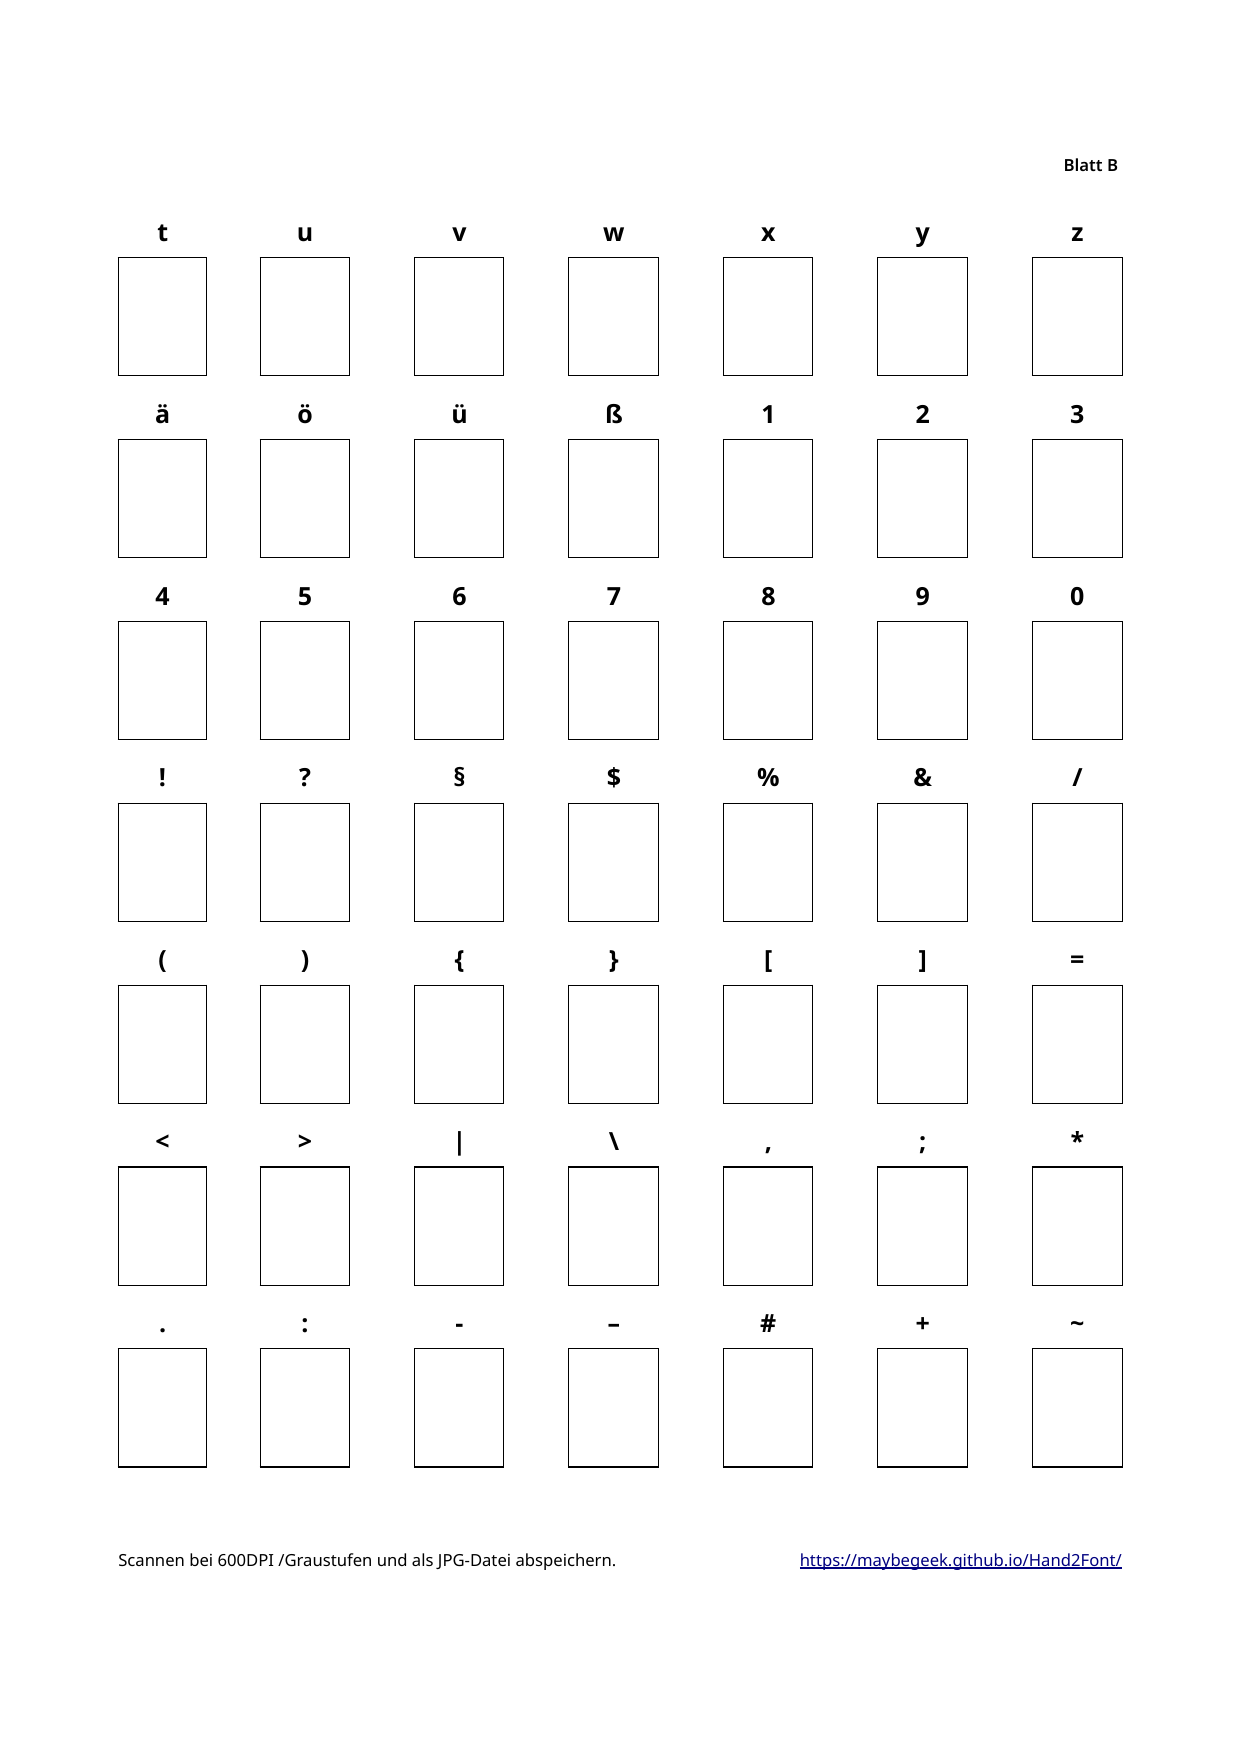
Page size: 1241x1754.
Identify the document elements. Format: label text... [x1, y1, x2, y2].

table_cell [415, 1349, 503, 1466]
table_cell [261, 622, 349, 739]
table_header 4 [118, 570, 207, 621]
table_header [207, 388, 260, 439]
table_header [504, 206, 569, 257]
table_header [813, 388, 878, 439]
table_header [350, 570, 414, 621]
table_header v [415, 206, 504, 257]
table_header [813, 1115, 878, 1166]
table_cell [261, 258, 349, 375]
table_header 6 [415, 570, 504, 621]
table_header [207, 1297, 260, 1348]
table_cell [878, 804, 967, 921]
table_header ] [878, 933, 967, 984]
table_header 2 [878, 388, 967, 439]
table_header ) [260, 933, 349, 984]
table_cell [659, 1348, 723, 1466]
table_header [504, 388, 569, 439]
table_header [504, 570, 569, 621]
table_header [967, 751, 1032, 803]
table_header [207, 751, 260, 803]
table_header # [723, 1297, 813, 1348]
table_cell [659, 439, 723, 557]
table_cell [813, 257, 877, 375]
table_cell [261, 986, 349, 1103]
table_cell [1033, 1349, 1122, 1466]
table_cell [724, 440, 812, 557]
table_header [207, 570, 260, 621]
table_cell [569, 622, 658, 739]
table_cell [569, 1168, 658, 1284]
table_header [967, 570, 1032, 621]
table_cell [1033, 440, 1122, 557]
table_cell [415, 258, 503, 375]
table_header [350, 933, 414, 984]
table_header § [415, 751, 504, 803]
table_header [504, 933, 569, 984]
table_cell [659, 257, 723, 375]
table_header [967, 1297, 1032, 1348]
table_header \ [569, 1115, 658, 1166]
table_cell [569, 258, 658, 375]
table_cell [207, 1348, 260, 1466]
table_cell [504, 1348, 568, 1466]
table_header [658, 933, 723, 984]
table_header [658, 570, 723, 621]
table_header 1 [723, 388, 813, 439]
table_header = [1032, 933, 1122, 984]
table_cell [569, 986, 658, 1103]
table_header [658, 1115, 723, 1166]
table_cell [1033, 622, 1122, 739]
table_header % [723, 751, 813, 803]
table_header [207, 933, 260, 984]
table_cell [659, 985, 723, 1103]
table_header / [1032, 751, 1122, 803]
table_cell [1033, 804, 1122, 921]
table_header t [118, 206, 207, 257]
table_header * [1032, 1115, 1122, 1166]
table_cell [119, 1349, 206, 1466]
table_header [ [723, 933, 813, 984]
table_header x [723, 206, 813, 257]
table_cell [968, 985, 1032, 1103]
table_cell [724, 258, 812, 375]
table_cell [504, 985, 568, 1103]
table_cell [878, 440, 967, 557]
table_cell [813, 985, 877, 1103]
table_cell [968, 1348, 1032, 1466]
table_header ß [569, 388, 658, 439]
table_cell [415, 622, 503, 739]
table_cell [415, 986, 503, 1103]
table_cell [724, 622, 812, 739]
table_header [813, 206, 878, 257]
table_header [350, 751, 414, 803]
table_cell [207, 621, 260, 739]
table_header [658, 751, 723, 803]
table_cell [1033, 986, 1122, 1103]
table_cell [878, 986, 967, 1103]
table_header 5 [260, 570, 349, 621]
table_cell [968, 1166, 1032, 1284]
table_cell [813, 621, 877, 739]
table_cell [504, 803, 568, 921]
table_header [967, 206, 1032, 257]
table_header [350, 388, 414, 439]
table_header 0 [1032, 570, 1122, 621]
table_cell [968, 803, 1032, 921]
table_header ( [118, 933, 207, 984]
table_cell [878, 622, 967, 739]
table_cell [415, 804, 503, 921]
table_cell [659, 621, 723, 739]
table_header u [260, 206, 349, 257]
table_cell [207, 1166, 260, 1284]
table_cell [724, 1168, 812, 1284]
table_header [658, 206, 723, 257]
table_cell [119, 440, 206, 557]
table_header [504, 1297, 569, 1348]
table_cell [207, 985, 260, 1103]
table_cell [724, 1349, 812, 1466]
table_header [504, 751, 569, 803]
table_header z [1032, 206, 1122, 257]
table_cell [504, 257, 568, 375]
table_header & [878, 751, 967, 803]
table_cell [504, 439, 568, 557]
table_cell [968, 257, 1032, 375]
table_cell [1033, 1168, 1122, 1284]
table_cell [207, 803, 260, 921]
table_header , [723, 1115, 813, 1166]
table_header [350, 206, 414, 257]
table_cell [261, 804, 349, 921]
table_cell [119, 1168, 206, 1284]
table_header [967, 1115, 1032, 1166]
table_header - [415, 1297, 504, 1348]
table_cell [659, 1166, 723, 1284]
table_cell [119, 622, 206, 739]
table_header ; [878, 1115, 967, 1166]
table_cell [261, 440, 349, 557]
table_cell [569, 440, 658, 557]
table_header + [878, 1297, 967, 1348]
table_cell [350, 803, 414, 921]
table_cell [724, 804, 812, 921]
table_header 3 [1032, 388, 1122, 439]
table_header ? [260, 751, 349, 803]
table_header [813, 933, 878, 984]
table_header ~ [1032, 1297, 1122, 1348]
table_cell [569, 804, 658, 921]
table_cell [207, 257, 260, 375]
table_header [207, 206, 260, 257]
table_header – [569, 1297, 658, 1348]
table_cell [350, 985, 414, 1103]
table_header 8 [723, 570, 813, 621]
table_cell [1033, 258, 1122, 375]
table_header [207, 1115, 260, 1166]
table_header y [878, 206, 967, 257]
table_header [967, 933, 1032, 984]
table_header [504, 1115, 569, 1166]
table_cell [350, 439, 414, 557]
table_cell [968, 439, 1032, 557]
table_header [658, 388, 723, 439]
table_header ü [415, 388, 504, 439]
table_cell [350, 257, 414, 375]
table_cell [350, 1348, 414, 1466]
table_cell [504, 621, 568, 739]
table_header [350, 1115, 414, 1166]
table_header w [569, 206, 658, 257]
table_header | [415, 1115, 504, 1166]
table_cell [813, 803, 877, 921]
table_cell [813, 1348, 877, 1466]
table_cell [813, 439, 877, 557]
table_cell [119, 804, 206, 921]
table_header $ [569, 751, 658, 803]
table_header ! [118, 751, 207, 803]
table_header > [260, 1115, 349, 1166]
table_header [967, 388, 1032, 439]
table_header < [118, 1115, 207, 1166]
table_header ö [260, 388, 349, 439]
table_header [813, 570, 878, 621]
table_cell [119, 986, 206, 1103]
table_header [813, 1297, 878, 1348]
table_header ä [118, 388, 207, 439]
table_cell [878, 1168, 967, 1284]
table_cell [350, 621, 414, 739]
table_cell [813, 1166, 877, 1284]
table_header : [260, 1297, 349, 1348]
table_cell [878, 258, 967, 375]
table_cell [504, 1166, 568, 1284]
table_header } [569, 933, 658, 984]
table_cell [968, 621, 1032, 739]
table_cell [119, 258, 206, 375]
table_cell [569, 1349, 658, 1466]
table_header { [415, 933, 504, 984]
table_header 7 [569, 570, 658, 621]
table_cell [207, 439, 260, 557]
table_cell [659, 803, 723, 921]
table_cell [878, 1349, 967, 1466]
table_cell [415, 1168, 503, 1284]
table_cell [350, 1166, 414, 1284]
table_header . [118, 1297, 207, 1348]
table_cell [261, 1168, 349, 1284]
table_header [350, 1297, 414, 1348]
table_header [658, 1297, 723, 1348]
table_cell [261, 1349, 349, 1466]
table_header [813, 751, 878, 803]
table_header 9 [878, 570, 967, 621]
table_cell [724, 986, 812, 1103]
table_cell [415, 440, 503, 557]
